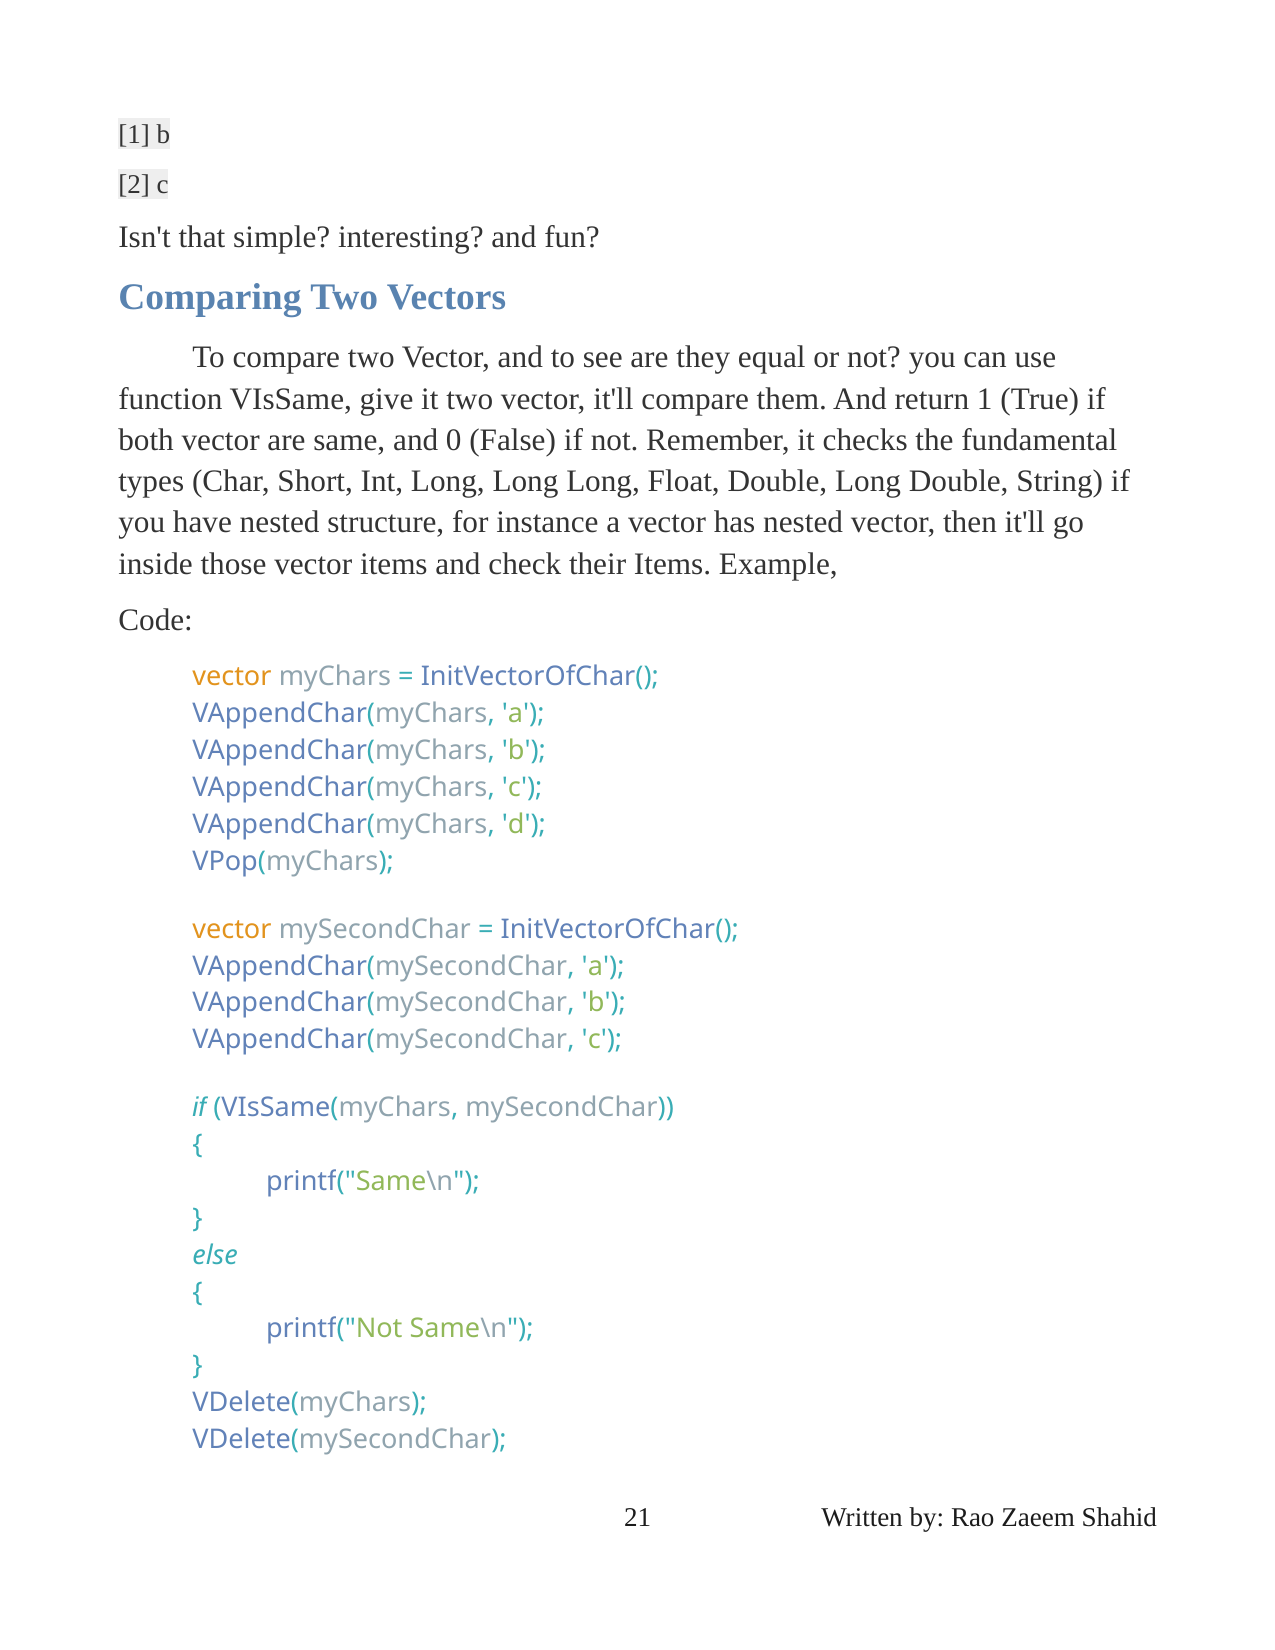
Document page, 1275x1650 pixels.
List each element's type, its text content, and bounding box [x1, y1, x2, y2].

text [2] c [118, 168, 1157, 199]
text VAppendChar(myChars, 'a'); [118, 693, 1157, 730]
text else [118, 1235, 1157, 1272]
text VAppendChar(myChars, 'b'); [118, 730, 1157, 767]
text VDelete(mySecondChar); [118, 1419, 1157, 1456]
text } [118, 1198, 1157, 1235]
text VDelete(myChars); [118, 1383, 1157, 1419]
text To compare two Vector, and to see are they equal or not? you can use function VIsSame, give it two vector, it'll compare them. And return 1 (True) if both vector are same, and 0 (False) if not. Remember, it checks the fundamental types (Char, Short, Int, Long, Long Long, Float, Double, Long Double, String) if you have nested structure, for instance a vector has nested vector, then it'll go inside those vector items and check their Items. Example, [118, 339, 1157, 581]
text if (VIsSame(myChars, mySecondChar)) [118, 1088, 1157, 1124]
text [1] b [118, 118, 1157, 149]
text VAppendChar(myChars, 'd'); [118, 804, 1157, 841]
text printf("Not Same\n"); [118, 1309, 1157, 1346]
text Isn't that simple? interesting? and fun? [118, 219, 1157, 255]
text } [118, 1346, 1157, 1383]
text { [118, 1124, 1157, 1161]
text Comparing Two Vectors [118, 274, 1157, 318]
text VAppendChar(myChars, 'c'); [118, 767, 1157, 804]
text VAppendChar(mySecondChar, 'a'); [118, 946, 1157, 983]
text VPop(myChars); [118, 841, 1157, 878]
text { [118, 1272, 1157, 1309]
text vector myChars = InitVectorOfChar(); [118, 657, 1157, 693]
text vector mySecondChar = InitVectorOfChar(); [118, 909, 1157, 946]
text printf("Same\n"); [118, 1161, 1157, 1198]
text Code: [118, 601, 1157, 637]
text VAppendChar(mySecondChar, 'b'); [118, 983, 1157, 1020]
text VAppendChar(mySecondChar, 'c'); [118, 1020, 1157, 1057]
